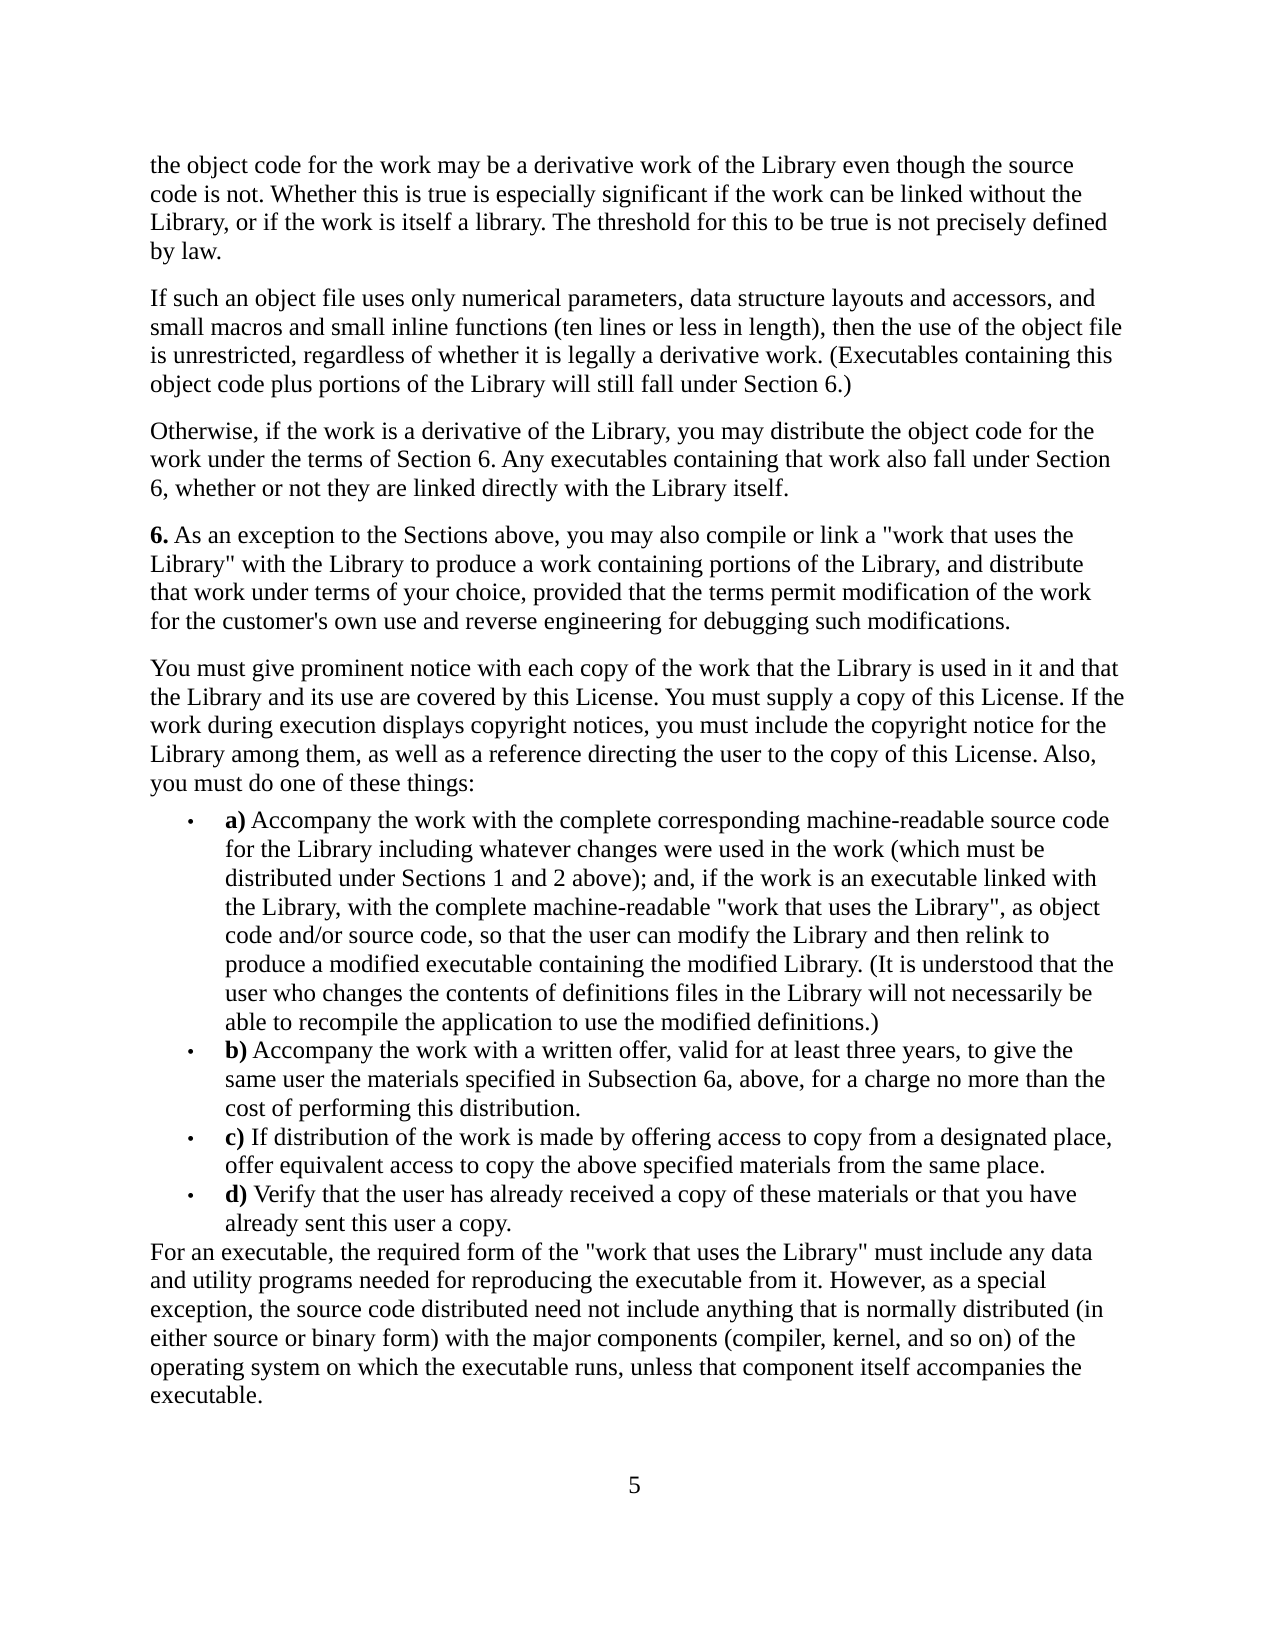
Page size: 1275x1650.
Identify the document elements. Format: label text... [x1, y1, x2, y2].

list b) Accompany the work with a written offer, valid for at least three years, to give the same user the materials specified in Subsection 6a, above, for a charge no more than the cost of performing this distribution. [187, 1036, 1125, 1122]
list c) If distribution of the work is made by offering access to copy from a designated place, offer equivalent access to copy the above specified materials from the same place. [187, 1122, 1125, 1179]
text 6. As an exception to the Sections above, you may also compile or link a "work that uses the Library" with the Library to produce a work containing portions of the Library, and distribute that work under terms of your choice, provided that the terms permit modification of the work for the customer's own use and reverse engineering for debugging such modifications. [150, 520, 1125, 635]
text the object code for the work may be a derivative work of the Library even though the source code is not. Whether this is true is especially significant if the work can be linked without the Library, or if the work is itself a library. The threshold for this to be true is not precisely defined by law. [150, 150, 1125, 265]
text For an executable, the required form of the "work that uses the Library" must include any data and utility programs needed for reproducing the executable from it. However, as a special exception, the source code distributed need not include anything that is normally distributed (in either source or binary form) with the major components (compiler, kernel, and so on) of the operating system on which the executable runs, unless that component itself accompanies the executable. [150, 1237, 1125, 1409]
text If such an object file uses only numerical parameters, data structure layouts and accessors, and small macros and small inline functions (ten lines or less in length), then the use of the object file is unrestricted, regardless of whether it is legally a derivative work. (Executables containing this object code plus portions of the Library will still fall under Section 6.) [150, 283, 1125, 398]
text Otherwise, if the work is a derivative of the Library, you may distribute the object code for the work under the terms of Section 6. Any executables containing that work also fall under Section 6, whether or not they are linked directly with the Library itself. [150, 416, 1125, 502]
list a) Accompany the work with the complete corresponding machine-readable source code for the Library including whatever changes were used in the work (which must be distributed under Sections 1 and 2 above); and, if the work is an executable linked with the Library, with the complete machine-readable "work that uses the Library", as object code and/or source code, so that the user can modify the Library and then relink to produce a modified executable containing the modified Library. (It is understood that the user who changes the contents of definitions files in the Library will not necessarily be able to recompile the application to use the modified definitions.) [187, 806, 1125, 1036]
text You must give prominent notice with each copy of the work that the Library is used in it and that the Library and its use are covered by this License. You must supply a copy of this License. If the work during execution displays copyright notices, you must include the copyright notice for the Library among them, as well as a reference directing the user to the copy of this License. Also, you must do one of these things: [150, 653, 1125, 797]
list d) Verify that the user has already received a copy of these materials or that you have already sent this user a copy. [187, 1179, 1125, 1237]
